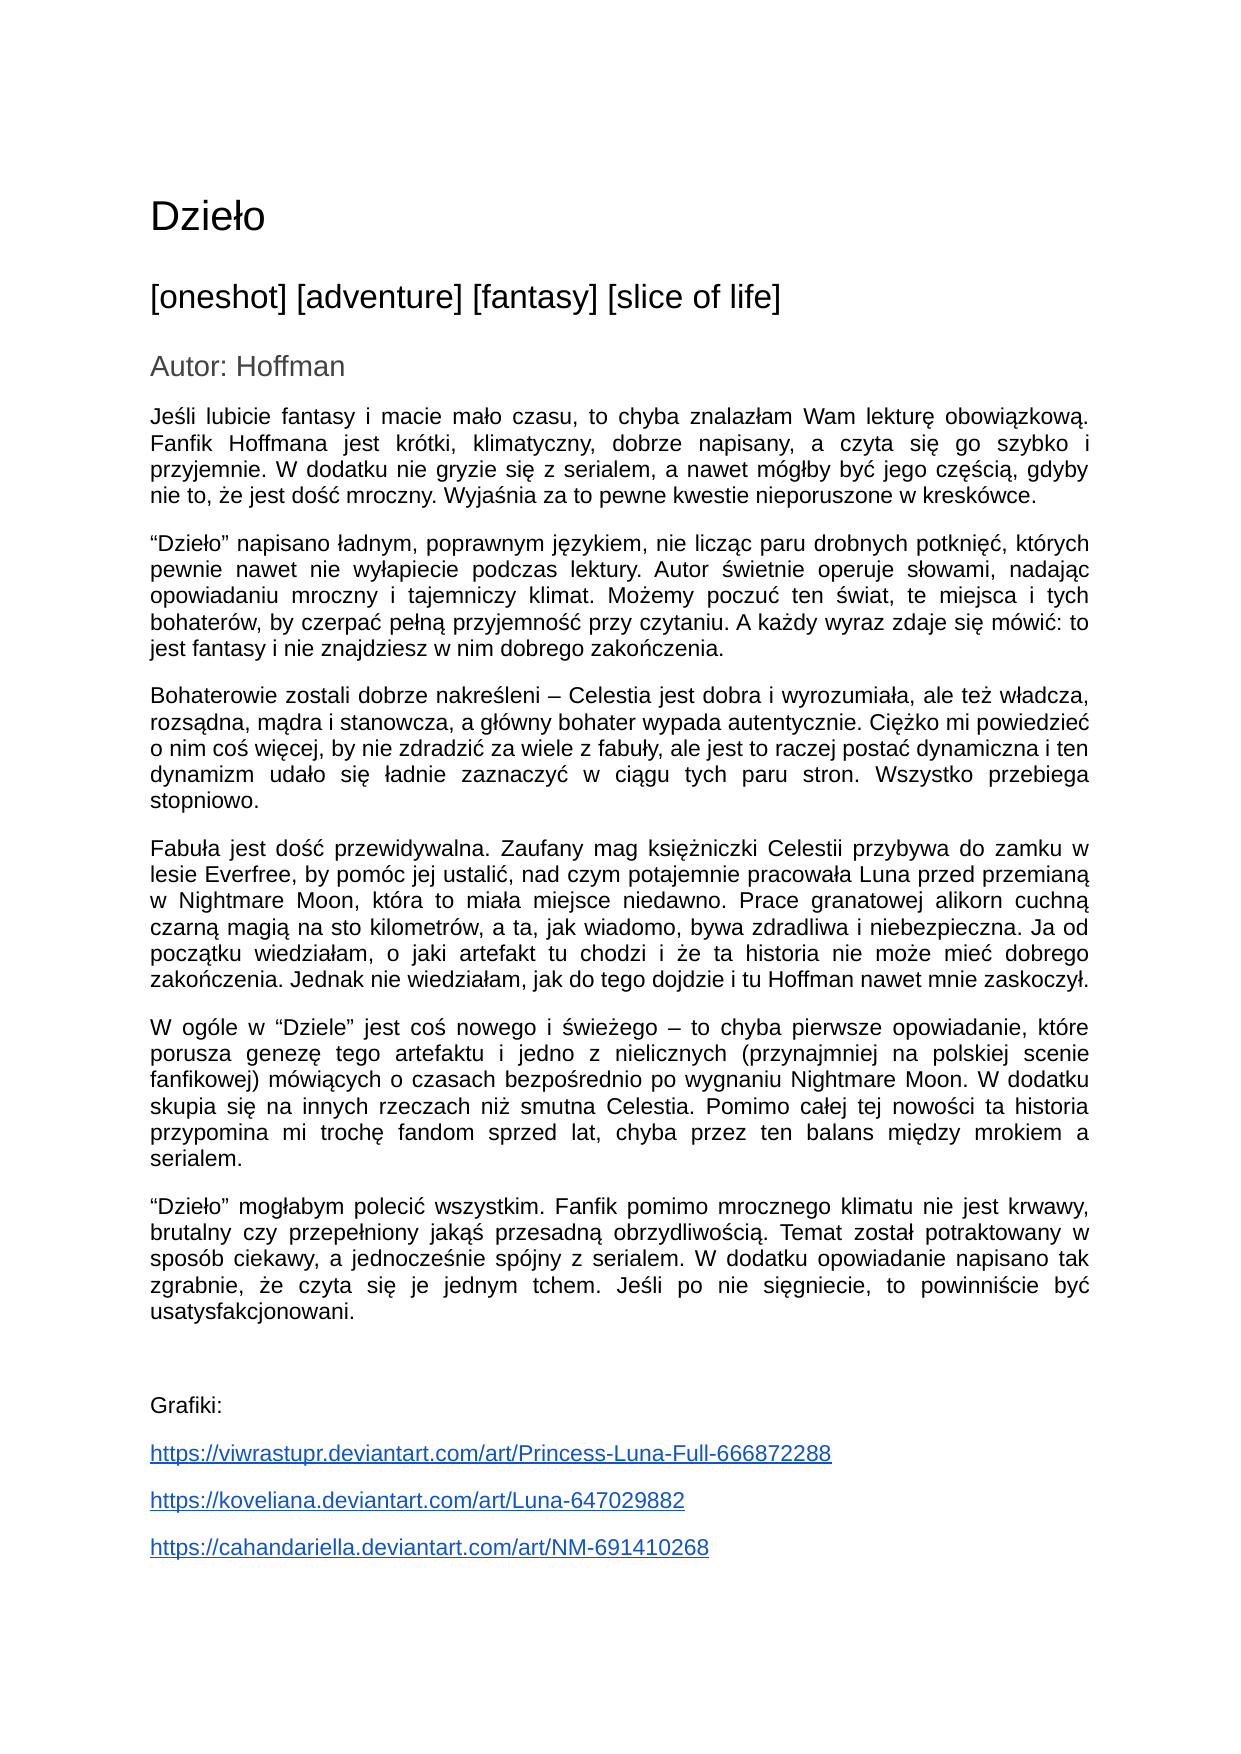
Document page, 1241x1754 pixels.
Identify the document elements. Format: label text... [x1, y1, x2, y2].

text “Dzieło” napisano ładnym, poprawnym językiem, nie licząc paru drobnych potknięć, których pewnie nawet nie wyłapiecie podczas lektury. Autor świetnie operuje słowami, nadając opowiadaniu mroczny i tajemniczy klimat. Możemy poczuć ten świat, te miejsca i tych bohaterów, by czerpać pełną przyjemność przy czytaniu. A każdy wyraz zdaje się mówić: to jest fantasy i nie znajdziesz w nim dobrego zakończenia. [150, 529, 1090, 661]
subtitle Dzieło [150, 192, 1090, 239]
text W ogóle w “Dziele” jest coś nowego i świeżego – to chyba pierwsze opowiadanie, które porusza genezę tego artefaktu i jedno z nielicznych (przynajmniej na polskiej scenie fanfikowej) mówiących o czasach bezpośrednio po wygnaniu Nightmare Moon. W dodatku skupia się na innych rzeczach niż smutna Celestia. Pomimo całej tej nowości ta historia przypomina mi trochę fandom sprzed lat, chyba przez ten balans między mrokiem a serialem. [150, 1014, 1090, 1172]
text “Dzieło” mogłabym polecić wszystkim. Fanfik pomimo mrocznego klimatu nie jest krwawy, brutalny czy przepełniony jakąś przesadną obrzydliwością. Temat został potraktowany w sposób ciekawy, a jednocześnie spójny z serialem. W dodatku opowiadanie napisano tak zgrabnie, że czyta się je jednym tchem. Jeśli po nie sięgniecie, to powinniście być usatysfakcjonowani. [150, 1193, 1090, 1324]
text Fabuła jest dość przewidywalna. Zaufany mag księżniczki Celestii przybywa do zamku w lesie Everfree, by pomóc jej ustalić, nad czym potajemnie pracowała Luna przed przemianą w Nightmare Moon, która to miała miejsce niedawno. Prace granatowej alikorn cuchną czarną magią na sto kilometrów, a ta, jak wiadomo, bywa zdradliwa i niebezpieczna. Ja od początku wiedziałam, o jaki artefakt tu chodzi i że ta historia nie może mieć dobrego zakończenia. Jednak nie wiedziałam, jak do tego dojdzie i tu Hoffman nawet mnie zaskoczył. [150, 835, 1090, 993]
subtitle Autor: Hoffman [150, 349, 1090, 382]
subtitle [oneshot] [adventure] [fantasy] [slice of life] [150, 277, 1090, 316]
text Grafiki: [150, 1392, 1090, 1419]
text https://koveliana.deviantart.com/art/Luna-647029882 [150, 1487, 1090, 1513]
text https://viwrastupr.deviantart.com/art/Princess-Luna-Full-666872288 [150, 1439, 1090, 1466]
text Bohaterowie zostali dobrze nakreśleni – Celestia jest dobra i wyrozumiała, ale też władcza, rozsądna, mądra i stanowcza, a główny bohater wypada autentycznie. Ciężko mi powiedzieć o nim coś więcej, by nie zdradzić za wiele z fabuły, ale jest to raczej postać dynamiczna i ten dynamizm udało się ładnie zaznaczyć w ciągu tych paru stron. Wszystko przebiega stopniowo. [150, 682, 1090, 814]
text https://cahandariella.deviantart.com/art/NM-691410268 [150, 1534, 1090, 1560]
text Jeśli lubicie fantasy i macie mało czasu, to chyba znalazłam Wam lekturę obowiązkową. Fanfik Hoffmana jest krótki, klimatyczny, dobrze napisany, a czyta się go szybko i przyjemnie. W dodatku nie gryzie się z serialem, a nawet mógłby być jego częścią, gdyby nie to, że jest dość mroczny. Wyjaśnia za to pewne kwestie nieporuszone w kreskówce. [150, 403, 1090, 509]
